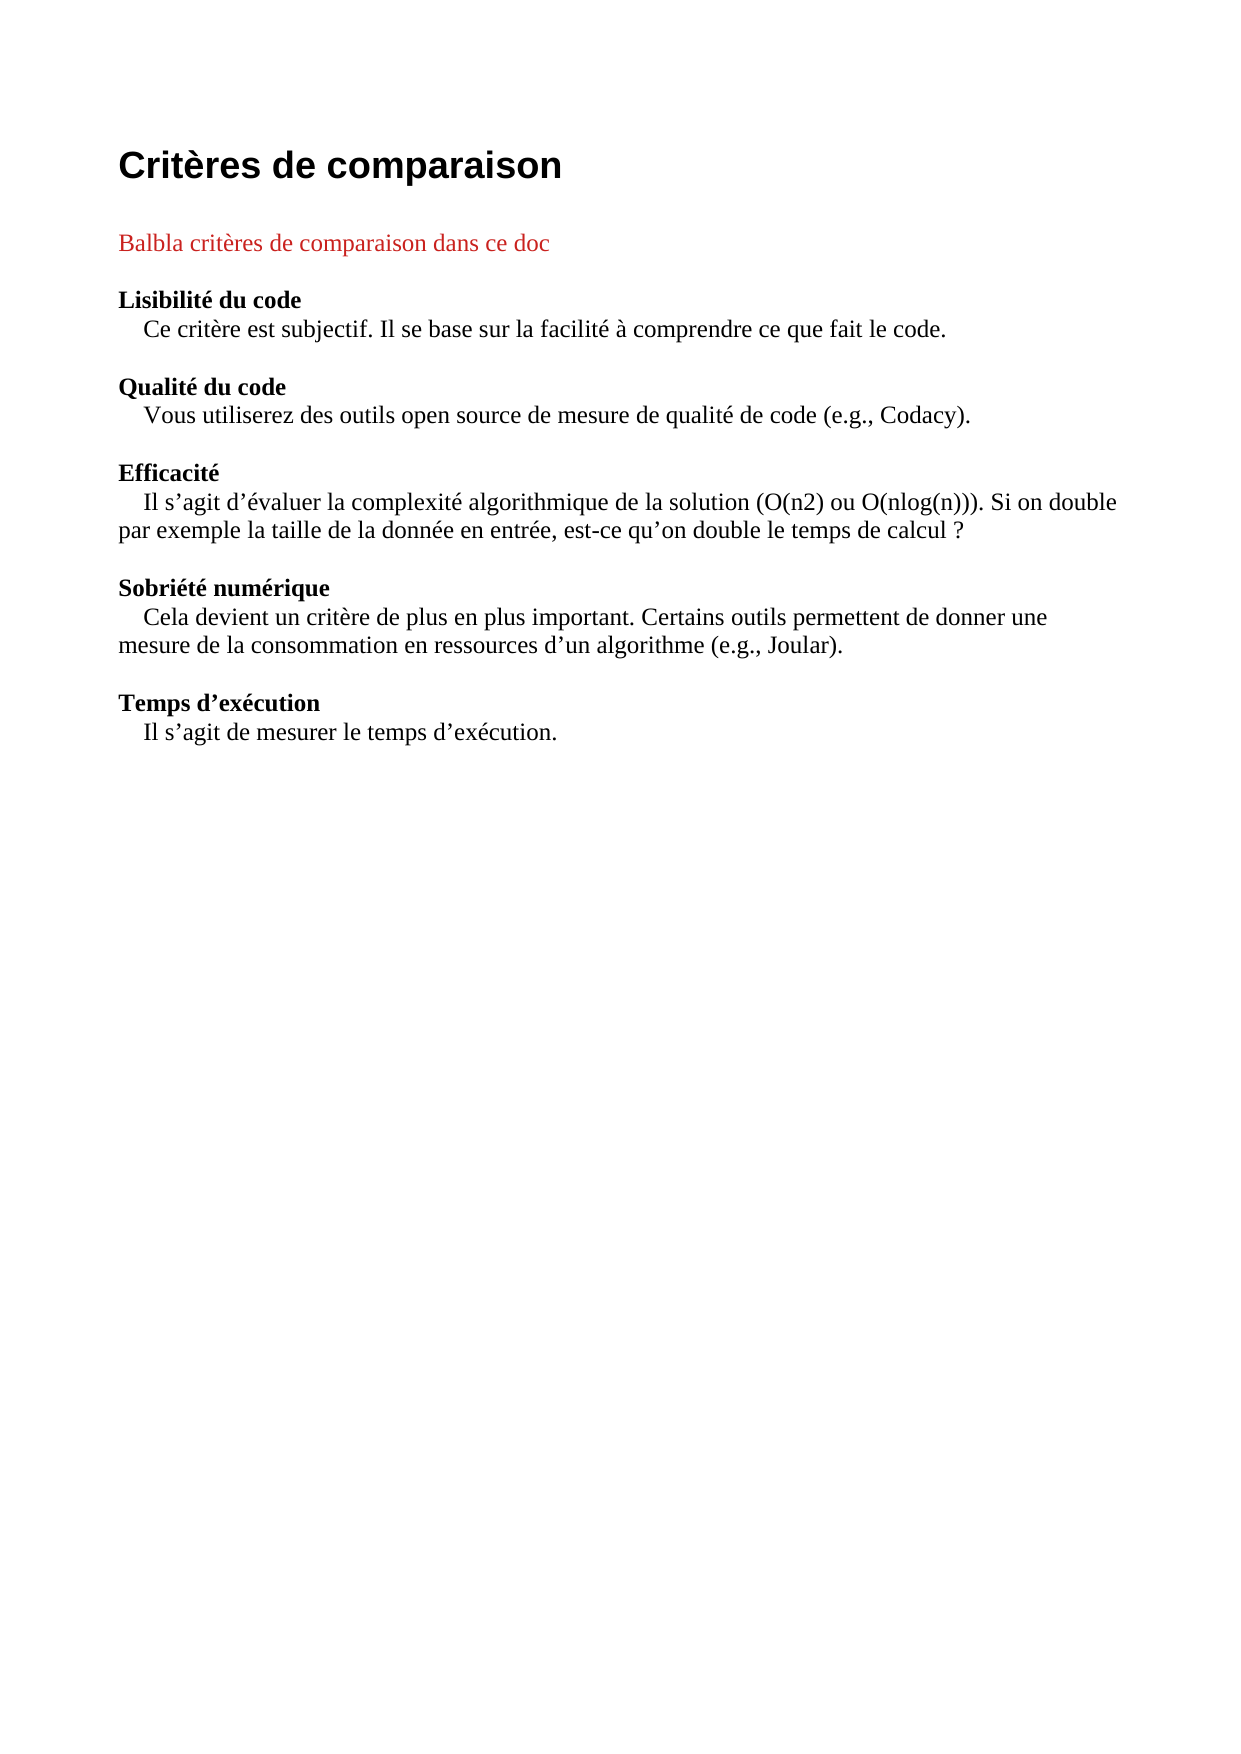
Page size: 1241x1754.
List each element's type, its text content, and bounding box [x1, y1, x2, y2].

text Vous utiliserez des outils open source de mesure de qualité de code (e.g., Codacy). [118, 401, 1122, 429]
text Ce critère est subjectif. Il se base sur la facilité à comprendre ce que fait le code. [118, 314, 1122, 343]
text Qualité du code [118, 372, 1122, 401]
text Lisibilité du code [118, 286, 1122, 314]
text Il s’agit d’évaluer la complexité algorithmique de la solution (O(n2) ou O(nlog(n))). Si on double par exemple la taille de la donnée en entrée, est-ce qu’on double le temps de calcul ? [118, 487, 1122, 544]
text Balbla critères de comparaison dans ce doc [118, 228, 1122, 257]
text Efficacité [118, 458, 1122, 487]
subtitle Critères de comparaison [118, 143, 1122, 187]
text Sobriété numérique [118, 573, 1122, 602]
text Il s’agit de mesurer le temps d’exécution. [118, 717, 1122, 746]
text Cela devient un critère de plus en plus important. Certains outils permettent de donner une mesure de la consommation en ressources d’un algorithme (e.g., Joular). [118, 602, 1122, 659]
text Temps d’exécution [118, 688, 1122, 717]
